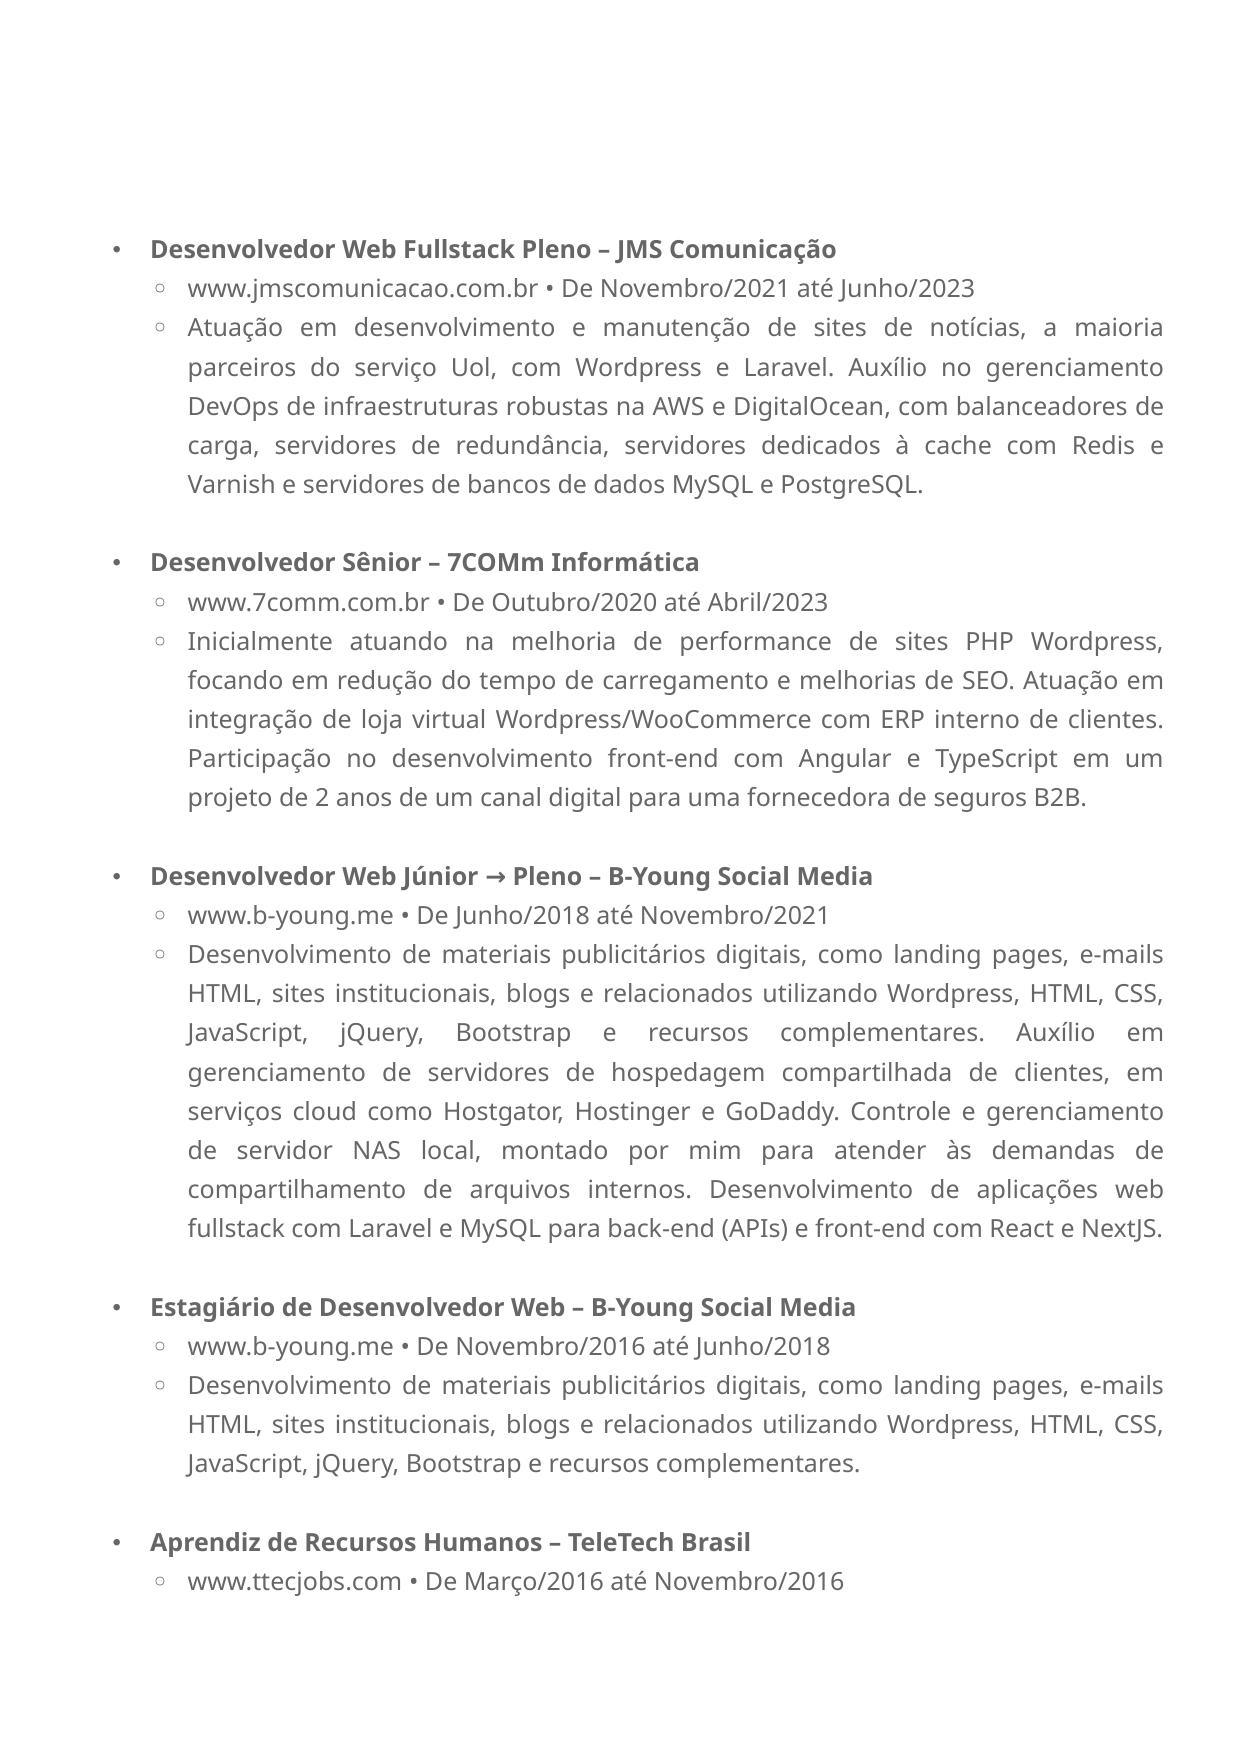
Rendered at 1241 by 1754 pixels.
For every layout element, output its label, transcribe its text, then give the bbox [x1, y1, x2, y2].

list Desenvolvedor Web Fullstack Pleno – JMS Comunicação [112, 232, 1165, 266]
list Atuação em desenvolvimento e manutenção de sites de notícias, a maioria parceiros do serviço Uol, com Wordpress e Laravel. Auxílio no gerenciamento DevOps de infraestruturas robustas na AWS e DigitalOcean, com balanceadores de carga, servidores de redundância, servidores dedicados à cache com Redis e Varnish e servidores de bancos de dados MySQL e PostgreSQL. [150, 310, 1165, 501]
list www.b-young.me • De Junho/2018 até Novembro/2021 [150, 897, 1165, 932]
list Desenvolvedor Web Júnior → Pleno – B-Young Social Media [112, 858, 1165, 892]
list Desenvolvimento de materiais publicitários digitais, como landing pages, e-mails HTML, sites institucionais, blogs e relacionados utilizando Wordpress, HTML, CSS, JavaScript, jQuery, Bootstrap e recursos complementares. Auxílio em gerenciamento de servidores de hospedagem compartilhada de clientes, em serviços cloud como Hostgator, Hostinger e GoDaddy. Controle e gerenciamento de servidor NAS local, montado por mim para atender às demandas de compartilhamento de arquivos internos. Desenvolvimento de aplicações web fullstack com Laravel e MySQL para back-end (APIs) e front-end com React e NextJS. [150, 937, 1165, 1245]
list Aprendiz de Recursos Humanos – TeleTech Brasil [112, 1524, 1165, 1558]
list www.b-young.me • De Novembro/2016 até Junho/2018 [150, 1328, 1165, 1362]
list www.7comm.com.br • De Outubro/2020 até Abril/2023 [150, 584, 1165, 618]
list Desenvolvedor Sênior – 7COMm Informática [112, 545, 1165, 579]
list Inicialmente atuando na melhoria de performance de sites PHP Wordpress, focando em redução do tempo de carregamento e melhorias de SEO. Atuação em integração de loja virtual Wordpress/WooCommerce com ERP interno de clientes. Participação no desenvolvimento front-end com Angular e TypeScript em um projeto de 2 anos de um canal digital para uma fornecedora de seguros B2B. [150, 623, 1165, 814]
list Desenvolvimento de materiais publicitários digitais, como landing pages, e-mails HTML, sites institucionais, blogs e relacionados utilizando Wordpress, HTML, CSS, JavaScript, jQuery, Bootstrap e recursos complementares. [150, 1367, 1165, 1480]
list www.ttecjobs.com • De Março/2016 até Novembro/2016 [150, 1563, 1165, 1597]
list Estagiário de Desenvolvedor Web – B-Young Social Media [112, 1289, 1165, 1323]
list www.jmscomunicacao.com.br • De Novembro/2021 até Junho/2023 [150, 271, 1165, 305]
